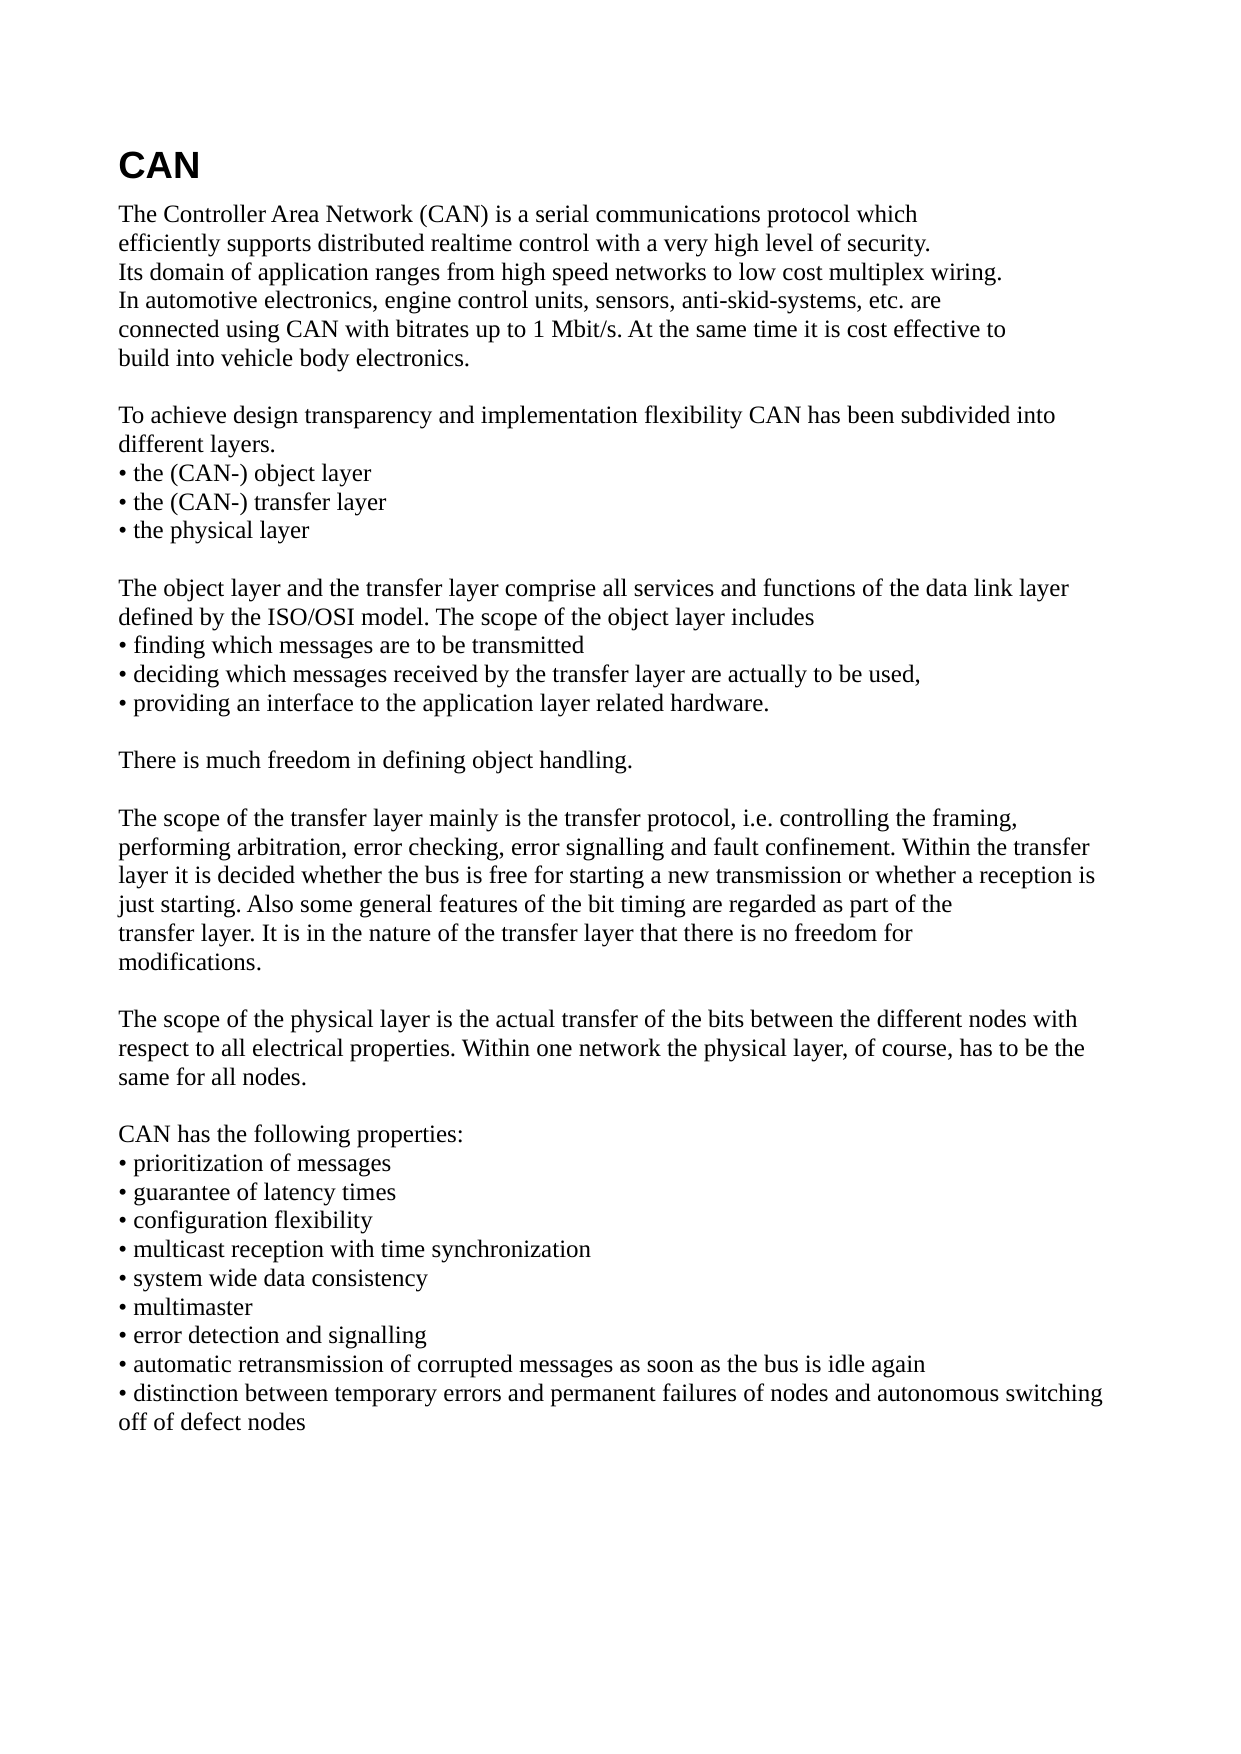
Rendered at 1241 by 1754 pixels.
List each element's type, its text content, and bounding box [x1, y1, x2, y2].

text • multicast reception with time synchronization [118, 1234, 1122, 1263]
text • automatic retransmission of corrupted messages as soon as the bus is idle again [118, 1349, 1122, 1378]
text • deciding which messages received by the transfer layer are actually to be used, [118, 659, 1122, 688]
text The scope of the transfer layer mainly is the transfer protocol, i.e. controlling the framing, performing arbitration, error checking, error signalling and fault confinement. Within the transfer layer it is decided whether the bus is free for starting a new transmission or whether a reception is just starting. Also some general features of the bit timing are regarded as part of the [118, 803, 1122, 918]
text CAN has the following properties: [118, 1119, 1122, 1148]
text Its domain of application ranges from high speed networks to low cost multiplex wiring. [118, 257, 1122, 286]
text To achieve design transparency and implementation flexibility CAN has been subdivided into different layers. [118, 401, 1122, 458]
text • guarantee of latency times [118, 1177, 1122, 1206]
text • providing an interface to the application layer related hardware. [118, 688, 1122, 717]
text • multimaster [118, 1292, 1122, 1321]
text efficiently supports distributed realtime control with a very high level of security. [118, 228, 1122, 257]
text The scope of the physical layer is the actual transfer of the bits between the different nodes with respect to all electrical properties. Within one network the physical layer, of course, has to be the same for all nodes. [118, 1004, 1122, 1091]
text • the physical layer [118, 516, 1122, 544]
text • distinction between temporary errors and permanent failures of nodes and autonomous switching off of defect nodes [118, 1378, 1122, 1436]
text • prioritization of messages [118, 1148, 1122, 1177]
subtitle CAN [118, 143, 1122, 187]
text In automotive electronics, engine control units, sensors, anti-skid-systems, etc. are [118, 286, 1122, 314]
text • finding which messages are to be transmitted [118, 631, 1122, 659]
text • the (CAN-) transfer layer [118, 487, 1122, 516]
text transfer layer. It is in the nature of the transfer layer that there is no freedom for [118, 918, 1122, 947]
text connected using CAN with bitrates up to 1 Mbit/s. At the same time it is cost effective to [118, 314, 1122, 343]
text • system wide data consistency [118, 1263, 1122, 1292]
text • configuration flexibility [118, 1206, 1122, 1234]
text build into vehicle body electronics. [118, 343, 1122, 372]
text The Controller Area Network (CAN) is a serial communications protocol which [118, 199, 1122, 228]
text • error detection and signalling [118, 1321, 1122, 1349]
text There is much freedom in defining object handling. [118, 746, 1122, 774]
text The object layer and the transfer layer comprise all services and functions of the data link layer defined by the ISO/OSI model. The scope of the object layer includes [118, 573, 1122, 631]
text modifications. [118, 947, 1122, 976]
text • the (CAN-) object layer [118, 458, 1122, 487]
